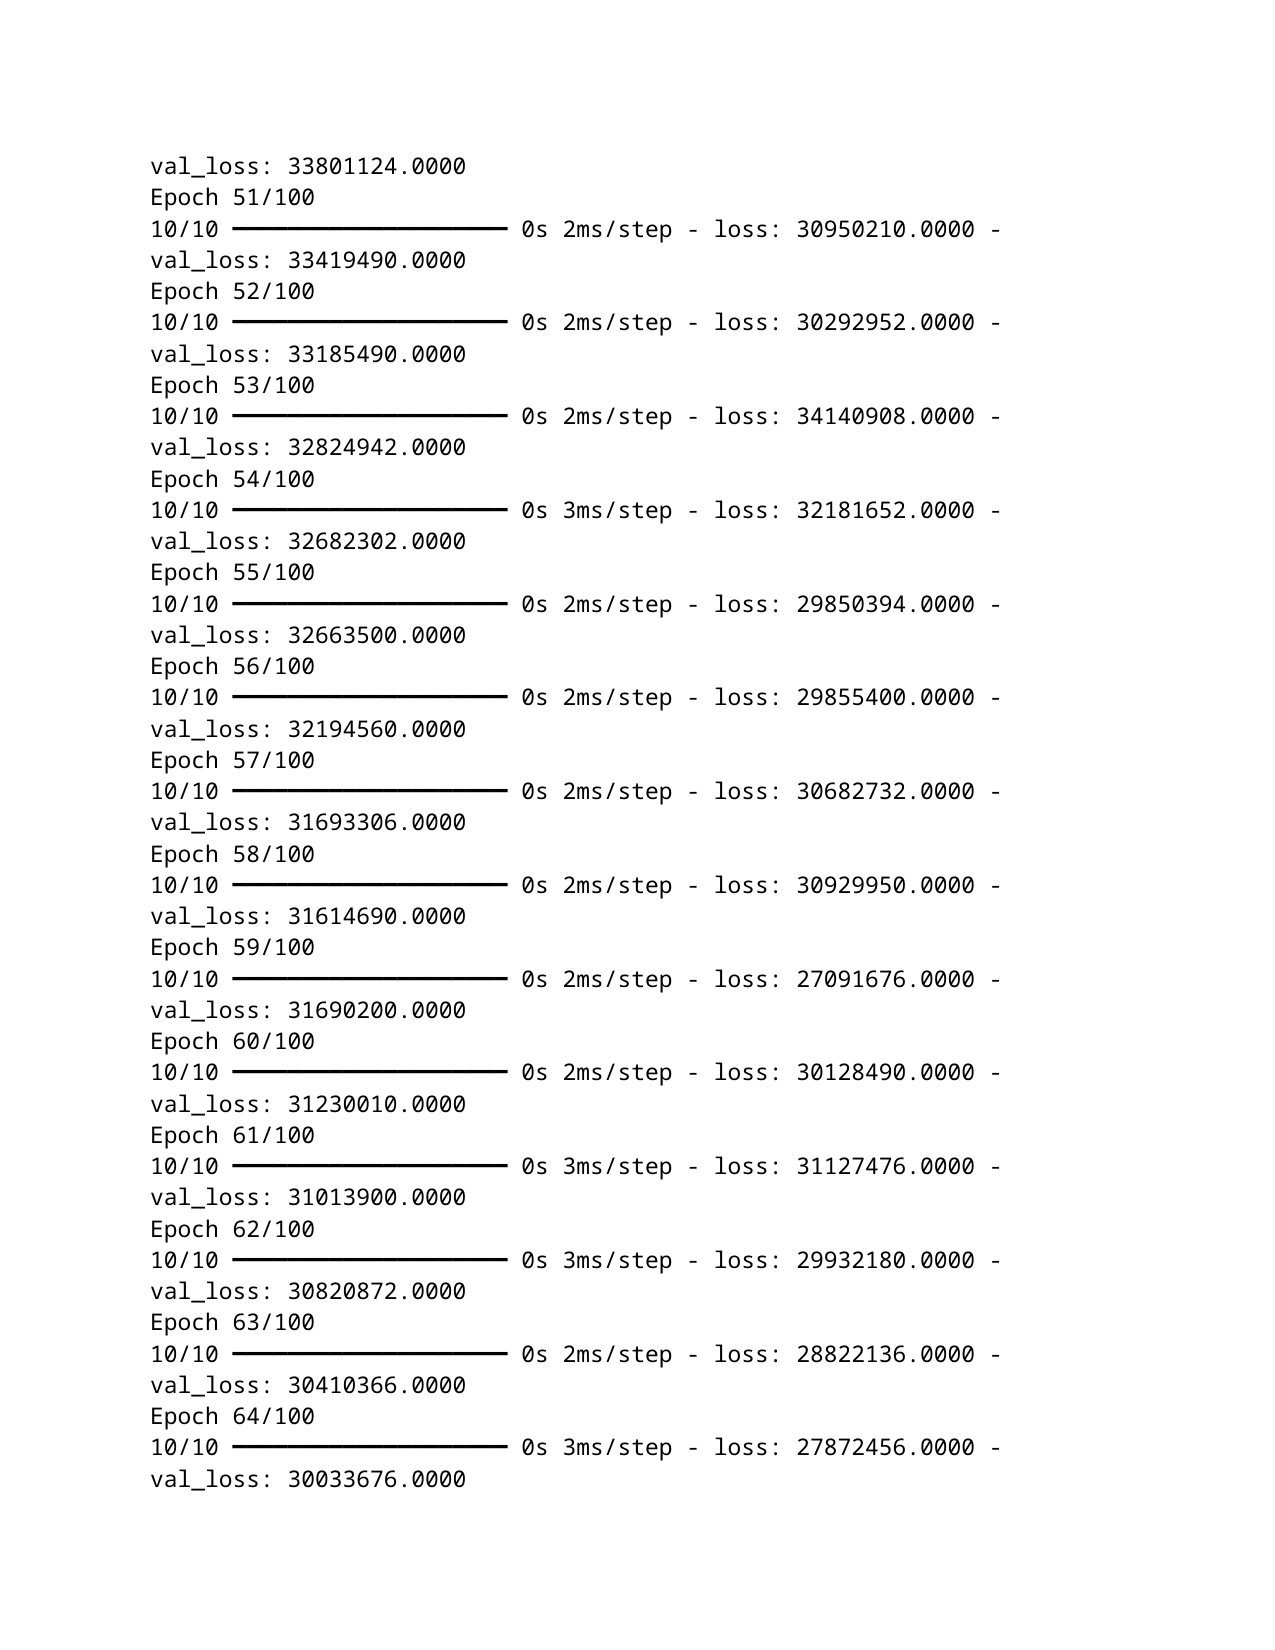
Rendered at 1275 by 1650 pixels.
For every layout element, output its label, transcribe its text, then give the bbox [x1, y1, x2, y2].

text - val_loss: 33801124.0000 Epoch 51/100 10/10 ━━━━━━━━━━━━━━━━━━━━ 0s 2ms/step - loss: 30950210.0000 - val_loss: 33419490.0000 Epoch 52/100 10/10 ━━━━━━━━━━━━━━━━━━━━ 0s 2ms/step - loss: 30292952.0000 - val_loss: 33185490.0000 Epoch 53/100 10/10 ━━━━━━━━━━━━━━━━━━━━ 0s 2ms/step - loss: 34140908.0000 - val_loss: 32824942.0000 Epoch 54/100 10/10 ━━━━━━━━━━━━━━━━━━━━ 0s 3ms/step - loss: 32181652.0000 - val_loss: 32682302.0000 Epoch 55/100 10/10 ━━━━━━━━━━━━━━━━━━━━ 0s 2ms/step - loss: 29850394.0000 - val_loss: 32663500.0000 Epoch 56/100 10/10 ━━━━━━━━━━━━━━━━━━━━ 0s 2ms/step - loss: 29855400.0000 - val_loss: 32194560.0000 Epoch 57/100 10/10 ━━━━━━━━━━━━━━━━━━━━ 0s 2ms/step - loss: 30682732.0000 - val_loss: 31693306.0000 Epoch 58/100 10/10 ━━━━━━━━━━━━━━━━━━━━ 0s 2ms/step - loss: 30929950.0000 - val_loss: 31614690.0000 Epoch 59/100 10/10 ━━━━━━━━━━━━━━━━━━━━ 0s 2ms/step - loss: 27091676.0000 - val_loss: 31690200.0000 Epoch 60/100 10/10 ━━━━━━━━━━━━━━━━━━━━ 0s 2ms/step - loss: 30128490.0000 - val_loss: 31230010.0000 Epoch 61/100 10/10 ━━━━━━━━━━━━━━━━━━━━ 0s 3ms/step - loss: 31127476.0000 - val_loss: 31013900.0000 Epoch 62/100 10/10 ━━━━━━━━━━━━━━━━━━━━ 0s 3ms/step - loss: 29932180.0000 - val_loss: 30820872.0000 Epoch 63/100 10/10 ━━━━━━━━━━━━━━━━━━━━ 0s 2ms/step - loss: 28822136.0000 - val_loss: 30410366.0000 Epoch 64/100 10/10 ━━━━━━━━━━━━━━━━━━━━ 0s 3ms/step - loss: 27872456.0000 - val_loss: 30033676.0000 [150, 150, 1125, 1494]
